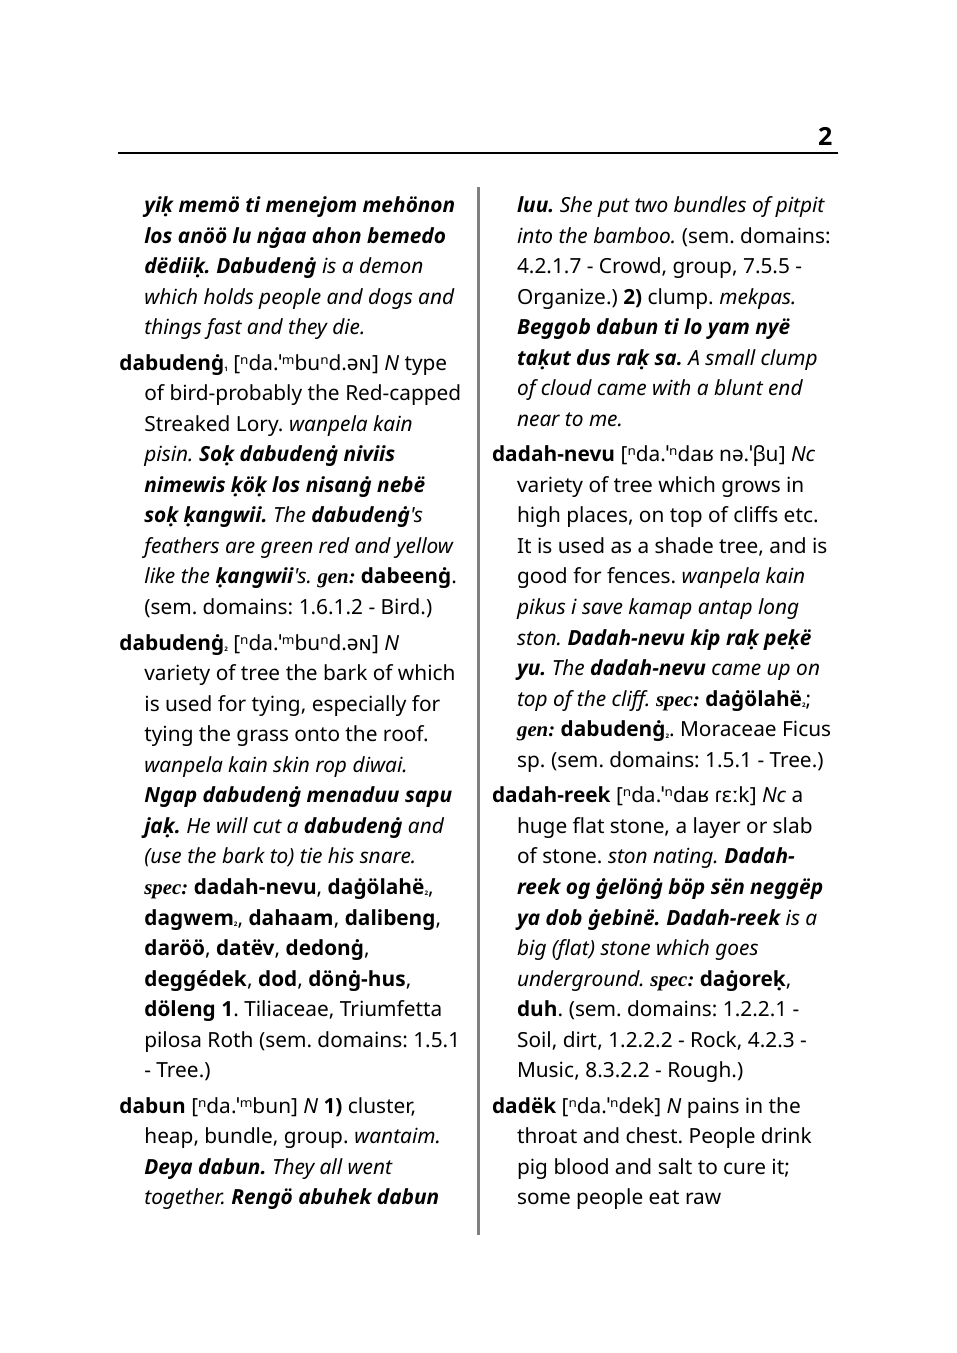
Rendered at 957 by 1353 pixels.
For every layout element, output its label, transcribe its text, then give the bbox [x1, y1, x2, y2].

text dabun [ⁿda.ˈᵐbun] N 1) cluster, heap, bundle, group. wantaim. Deya dabun. They all went together. Rengö abuhek dabun [119, 1088, 465, 1215]
text dabudenġ1 [ⁿda.ˈᵐbuⁿd.əɴ] N type of bird-probably the Red-capped Streaked Lory. wanpela kain pisin. Soḳ dabudenġ niviis nimewis ḳöḳ los nisanġ nebë soḳ ḳangwii. The dabudenġ's feathers are green red and yellow like the ḳangwii's. gen: dabeenġ. (sem. domains: 1.6.1.2 - Bird.) [119, 345, 465, 625]
text dadah-reek [ⁿda.ˈⁿdaʁ ɾɛːk] Nc a huge flat stone, a layer or slab of stone. ston nating. Dadah-reek og ġelönġ böp sën neggëp ya dob ġebinë. Dadah-reek is a big (flat) stone which goes underground. spec: daġoreḳ, duh. (sem. domains: 1.2.2.1 - Soil, dirt, 1.2.2.2 - Rock, 4.2.3 - Music, 8.3.2.2 - Rough.) [492, 777, 837, 1088]
text yiḳ memö ti menejom mehönon los anöö lu nġaa ahon bemedo dëdiiḳ. Dabudenġ is a demon which holds people and dogs and things fast and they die. [119, 188, 465, 345]
text luu. She put two bundles of pitpit into the bamboo. (sem. domains: 4.2.1.7 - Crowd, group, 7.5.5 - Organize.) 2) clump. mekpas. Beggob dabun ti lo yam nyë taḳut dus raḳ sa. A small clump of cloud came with a blunt end near to me. [492, 188, 837, 436]
text dadah-nevu [ⁿda.ˈⁿdaʁ nə.ˈβu] Nc variety of tree which grows in high places, on top of cliffs etc. It is used as a shade tree, and is good for fences. wanpela kain pikus i save kamap antap long ston. Dadah-nevu kip raḳ peḳë yu. The dadah-nevu came up on top of the cliff. spec: daġölahë2; gen: dabudenġ2. Moraceae Ficus sp. (sem. domains: 1.5.1 - Tree.) [492, 436, 837, 777]
text dadëk [ⁿda.ˈⁿdek] N pains in the throat and chest. People drink pig blood and salt to cure it; some people eat raw [492, 1088, 837, 1215]
text dabudenġ2 [ⁿda.ˈᵐbuⁿd.əɴ] N variety of tree the bark of which is used for tying, especially for tying the grass onto the roof. wanpela kain skin rop diwai. Ngap dabudenġ menaduu sapu jaḳ. He will cut a dabudenġ and (use the bark to) tie his snare. spec: dadah-nevu, daġölahë2, dagwem2, dahaam, dalibeng, daröö, datëv, dedonġ, deggédek, dod, dönġ-hus, döleng 1. Tiliaceae, Triumfetta pilosa Roth (sem. domains: 1.5.1 - Tree.) [119, 625, 465, 1088]
